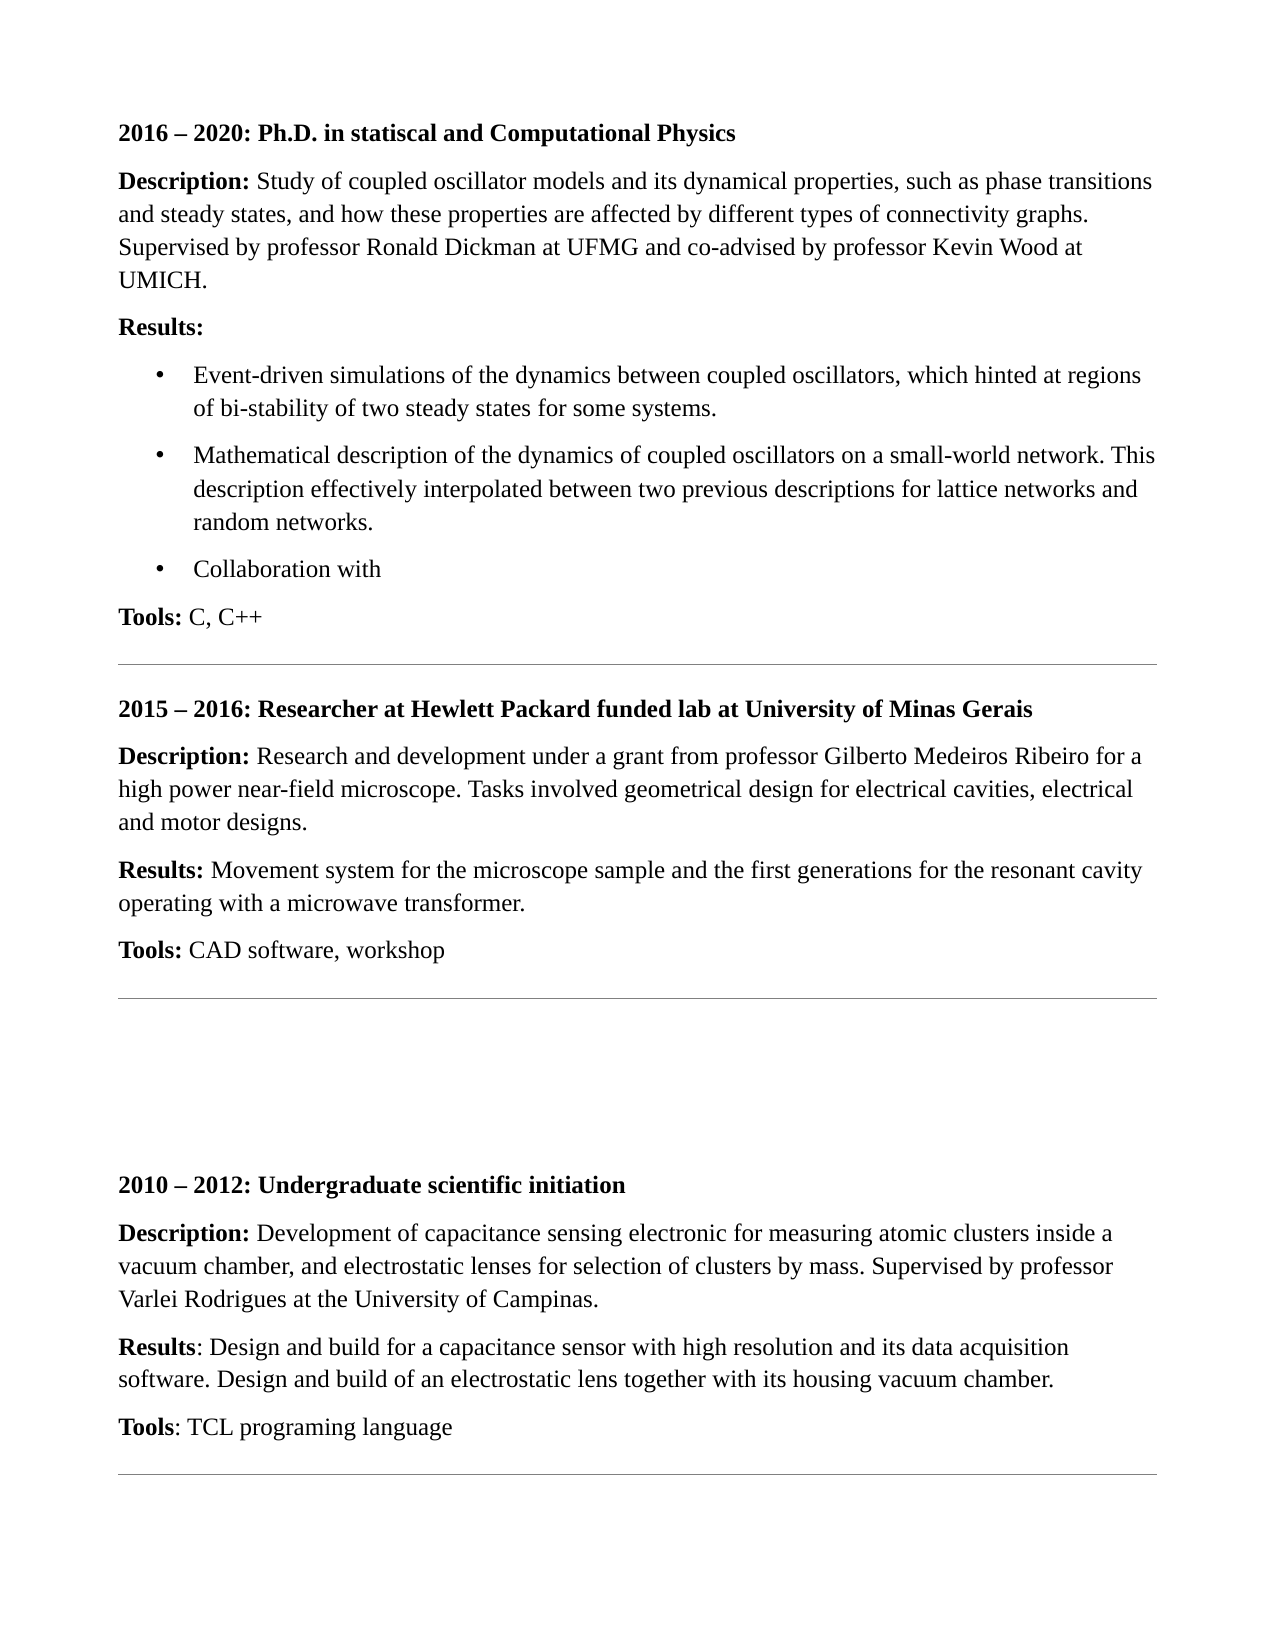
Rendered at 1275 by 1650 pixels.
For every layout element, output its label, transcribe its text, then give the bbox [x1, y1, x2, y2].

text Results: Movement system for the microscope sample and the first generations for the resonant cavity operating with a microwave transformer. [118, 855, 1157, 917]
text Tools: TCL programing language [118, 1412, 1157, 1441]
text Results: Design and build for a capacitance sensor with high resolution and its data acquisition software. Design and build of an electrostatic lens together with its housing vacuum chamber. [118, 1332, 1157, 1393]
text Results: [118, 312, 1157, 341]
text 2015 – 2016: Researcher at Hewlett Packard funded lab at University of Minas Gerais [118, 694, 1157, 722]
list Collaboration with [156, 554, 1157, 583]
text Description: Study of coupled oscillator models and its dynamical properties, such as phase transitions and steady states, and how these properties are affected by different types of connectivity graphs. Supervised by professor Ronald Dickman at UFMG and co-advised by professor Kevin Wood at UMICH. [118, 166, 1157, 293]
text Tools: CAD software, workshop [118, 936, 1157, 964]
text 2016 – 2020: Ph.D. in statiscal and Computational Physics [118, 118, 1157, 147]
text 2010 – 2012: Undergraduate scientific initiation [118, 1170, 1157, 1199]
text Tools: C, C++ [118, 602, 1157, 631]
list Mathematical description of the dynamics of coupled oscillators on a small-world network. This description effectively interpolated between two previous descriptions for lattice networks and random networks. [156, 441, 1157, 535]
list Event-driven simulations of the dynamics between coupled oscillators, which hinted at regions of bi-stability of two steady states for some systems. [156, 360, 1157, 422]
text Description: Research and development under a grant from professor Gilberto Medeiros Ribeiro for a high power near-field microscope. Tasks involved geometrical design for electrical cavities, electrical and motor designs. [118, 741, 1157, 836]
text Description: Development of capacitance sensing electronic for measuring atomic clusters inside a vacuum chamber, and electrostatic lenses for selection of clusters by mass. Supervised by professor Varlei Rodrigues at the University of Campinas. [118, 1218, 1157, 1313]
